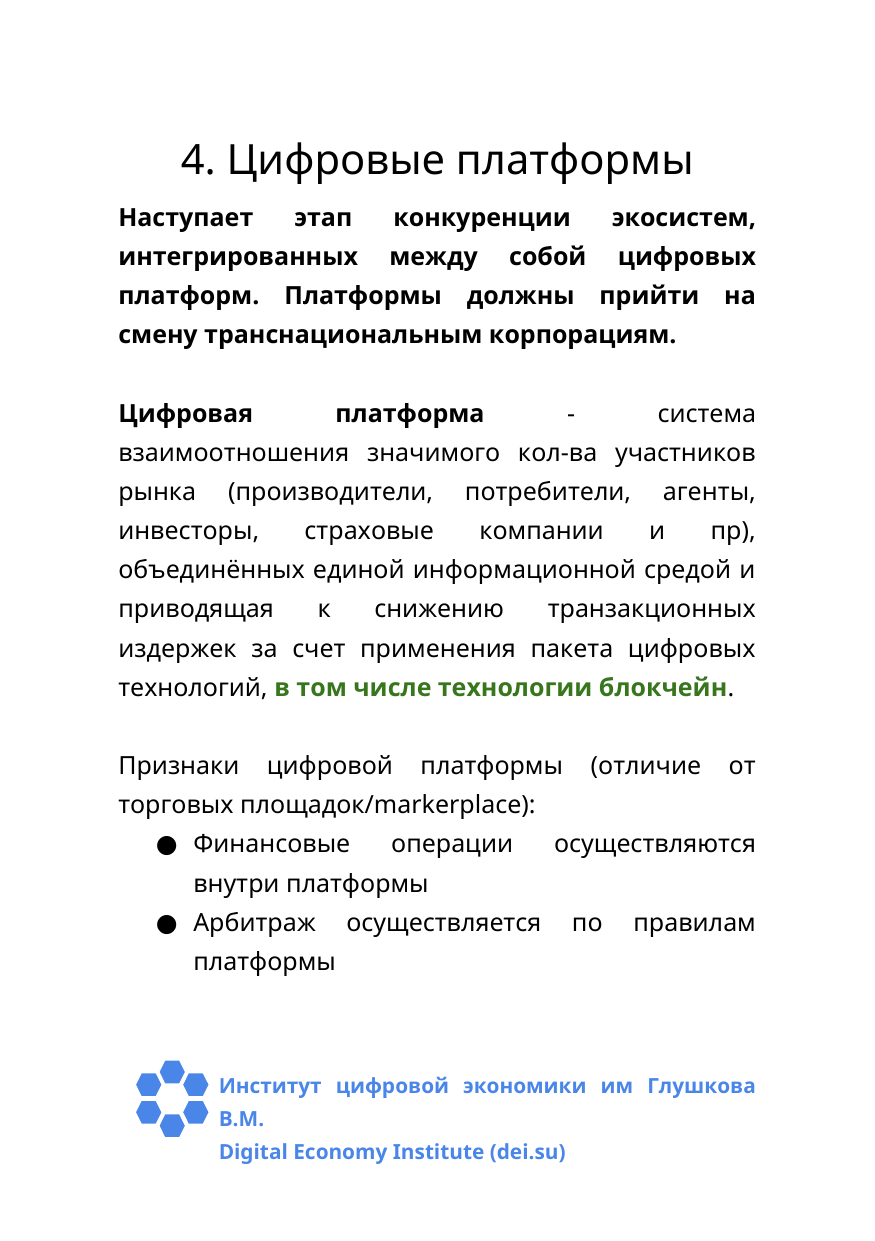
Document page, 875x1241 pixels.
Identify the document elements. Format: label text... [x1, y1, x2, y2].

list Арбитраж осуществляется по правилам платформы [156, 904, 756, 978]
subtitle 4. Цифровые платформы [118, 130, 756, 187]
text Цифровая платформа - система взаимоотношения значимого кол-ва участников рынка (производители, потребители, агенты, инвесторы, страховые компании и пр), объединённых единой информационной средой и приводящая к снижению транзакционных издержек за счет применения пакета цифровых технологий, в том числе технологии блокчейн. [118, 395, 756, 703]
list Финансовые операции осуществляются внутри платформы [156, 826, 756, 899]
text Признаки цифровой платформы (отличие от торговых площадок/markerplace): [118, 748, 756, 821]
text Наступает этап конкуренции экосистем, интегрированных между собой цифровых платформ. Платформы должны прийти на смену транснациональным корпорациям. [118, 199, 756, 351]
